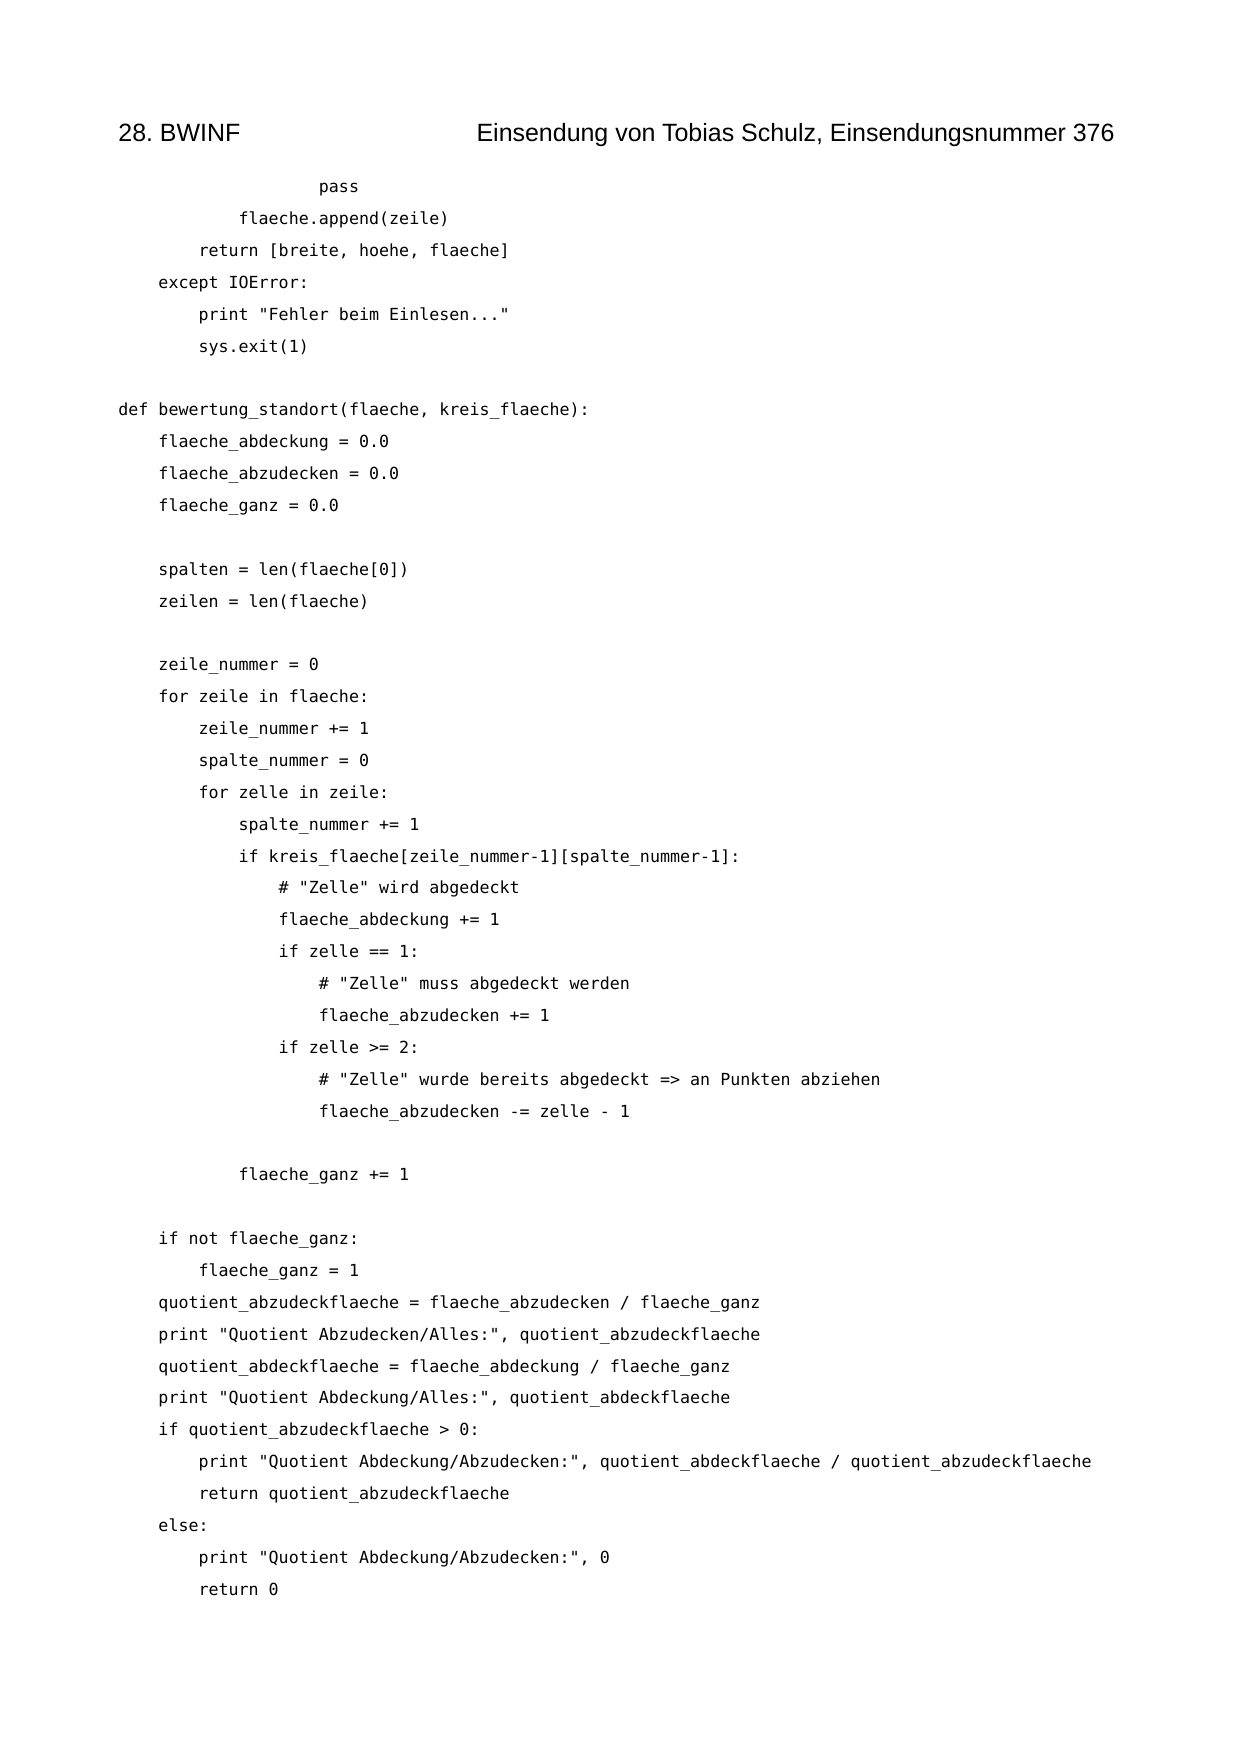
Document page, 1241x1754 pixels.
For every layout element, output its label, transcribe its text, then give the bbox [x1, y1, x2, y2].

text quotient_abzudeckflaeche = flaeche_abzudecken / flaeche_ganz [118, 1293, 1122, 1312]
text print "Quotient Abzudecken/Alles:", quotient_abzudeckflaeche [118, 1324, 1122, 1344]
text zeile_nummer = 0 [118, 655, 1122, 674]
text flaeche_ganz = 1 [118, 1261, 1122, 1280]
text flaeche_ganz = 0.0 [118, 496, 1122, 515]
text else: [118, 1516, 1122, 1535]
text if zelle == 1: [118, 942, 1122, 961]
text return quotient_abzudeckflaeche [118, 1484, 1122, 1503]
text return [breite, hoehe, flaeche] [118, 241, 1122, 260]
text return 0 [118, 1579, 1122, 1599]
text # "Zelle" muss abgedeckt werden [118, 974, 1122, 993]
text # "Zelle" wurde bereits abgedeckt => an Punkten abziehen [118, 1069, 1122, 1089]
text pass [118, 177, 1122, 196]
text spalten = len(flaeche[0]) [118, 559, 1122, 579]
text flaeche_ganz += 1 [118, 1165, 1122, 1184]
text for zeile in flaeche: [118, 687, 1122, 706]
text for zelle in zeile: [118, 783, 1122, 802]
text zeile_nummer += 1 [118, 719, 1122, 738]
text spalte_nummer = 0 [118, 751, 1122, 770]
text spalte_nummer += 1 [118, 814, 1122, 834]
text def bewertung_standort(flaeche, kreis_flaeche): [118, 400, 1122, 419]
text sys.exit(1) [118, 336, 1122, 356]
text zeilen = len(flaeche) [118, 591, 1122, 611]
text if zelle >= 2: [118, 1038, 1122, 1057]
text # "Zelle" wird abgedeckt [118, 878, 1122, 898]
text flaeche.append(zeile) [118, 209, 1122, 228]
text print "Quotient Abdeckung/Abzudecken:", 0 [118, 1548, 1122, 1567]
text if not flaeche_ganz: [118, 1229, 1122, 1248]
text flaeche_abzudecken -= zelle - 1 [118, 1101, 1122, 1121]
text flaeche_abzudecken += 1 [118, 1006, 1122, 1025]
text if kreis_flaeche[zeile_nummer-1][spalte_nummer-1]: [118, 846, 1122, 866]
text flaeche_abdeckung += 1 [118, 910, 1122, 929]
text flaeche_abdeckung = 0.0 [118, 432, 1122, 451]
text print "Quotient Abdeckung/Abzudecken:", quotient_abdeckflaeche / quotient_abzudeckflaeche [118, 1452, 1122, 1471]
text print "Quotient Abdeckung/Alles:", quotient_abdeckflaeche [118, 1388, 1122, 1408]
text flaeche_abzudecken = 0.0 [118, 464, 1122, 483]
text if quotient_abzudeckflaeche > 0: [118, 1420, 1122, 1439]
text quotient_abdeckflaeche = flaeche_abdeckung / flaeche_ganz [118, 1356, 1122, 1376]
text except IOError: [118, 273, 1122, 292]
text print "Fehler beim Einlesen..." [118, 304, 1122, 324]
